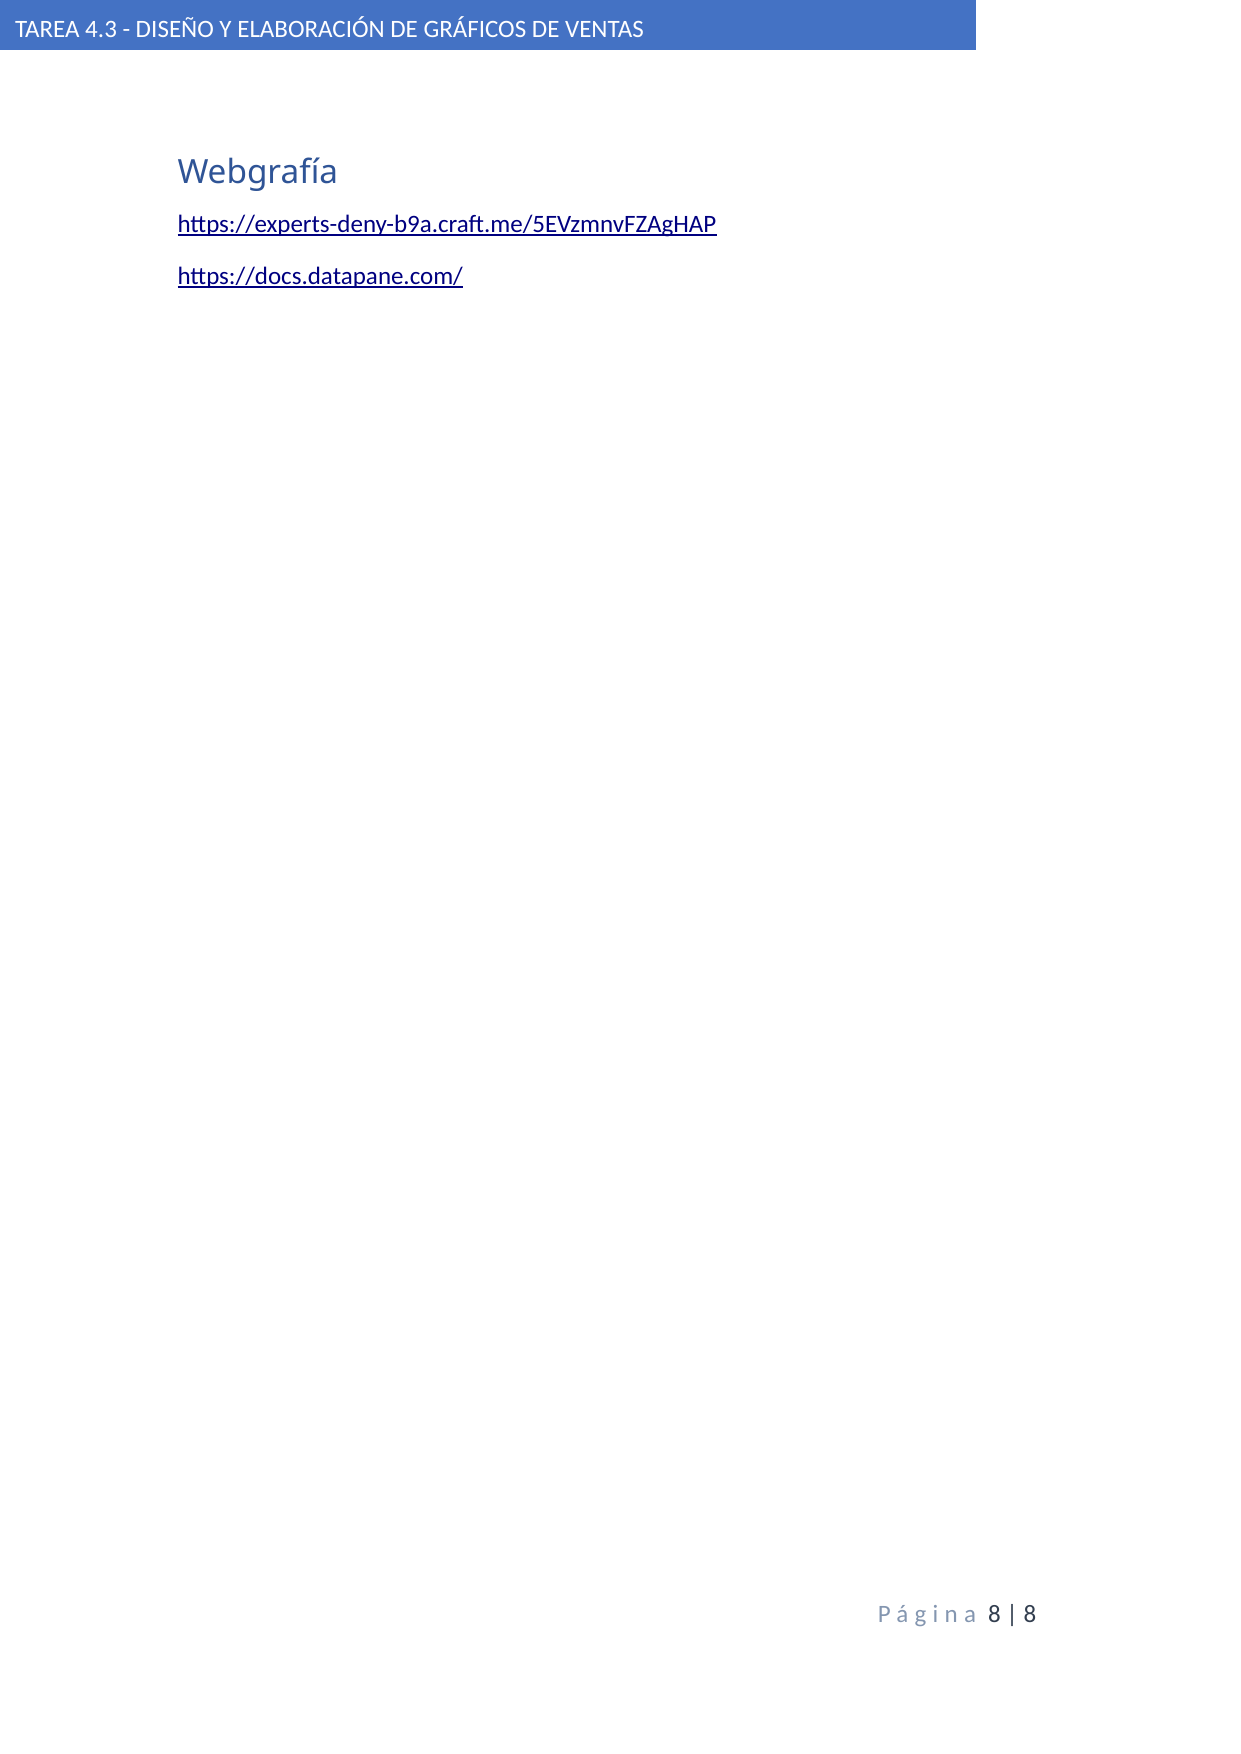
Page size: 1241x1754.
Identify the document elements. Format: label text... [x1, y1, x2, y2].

text https://experts-deny-b9a.craft.me/5EVzmnvFZAgHAP [177, 208, 1063, 239]
subtitle Webgrafía [177, 148, 1063, 193]
text https://docs.datapane.com/ [177, 260, 1063, 290]
